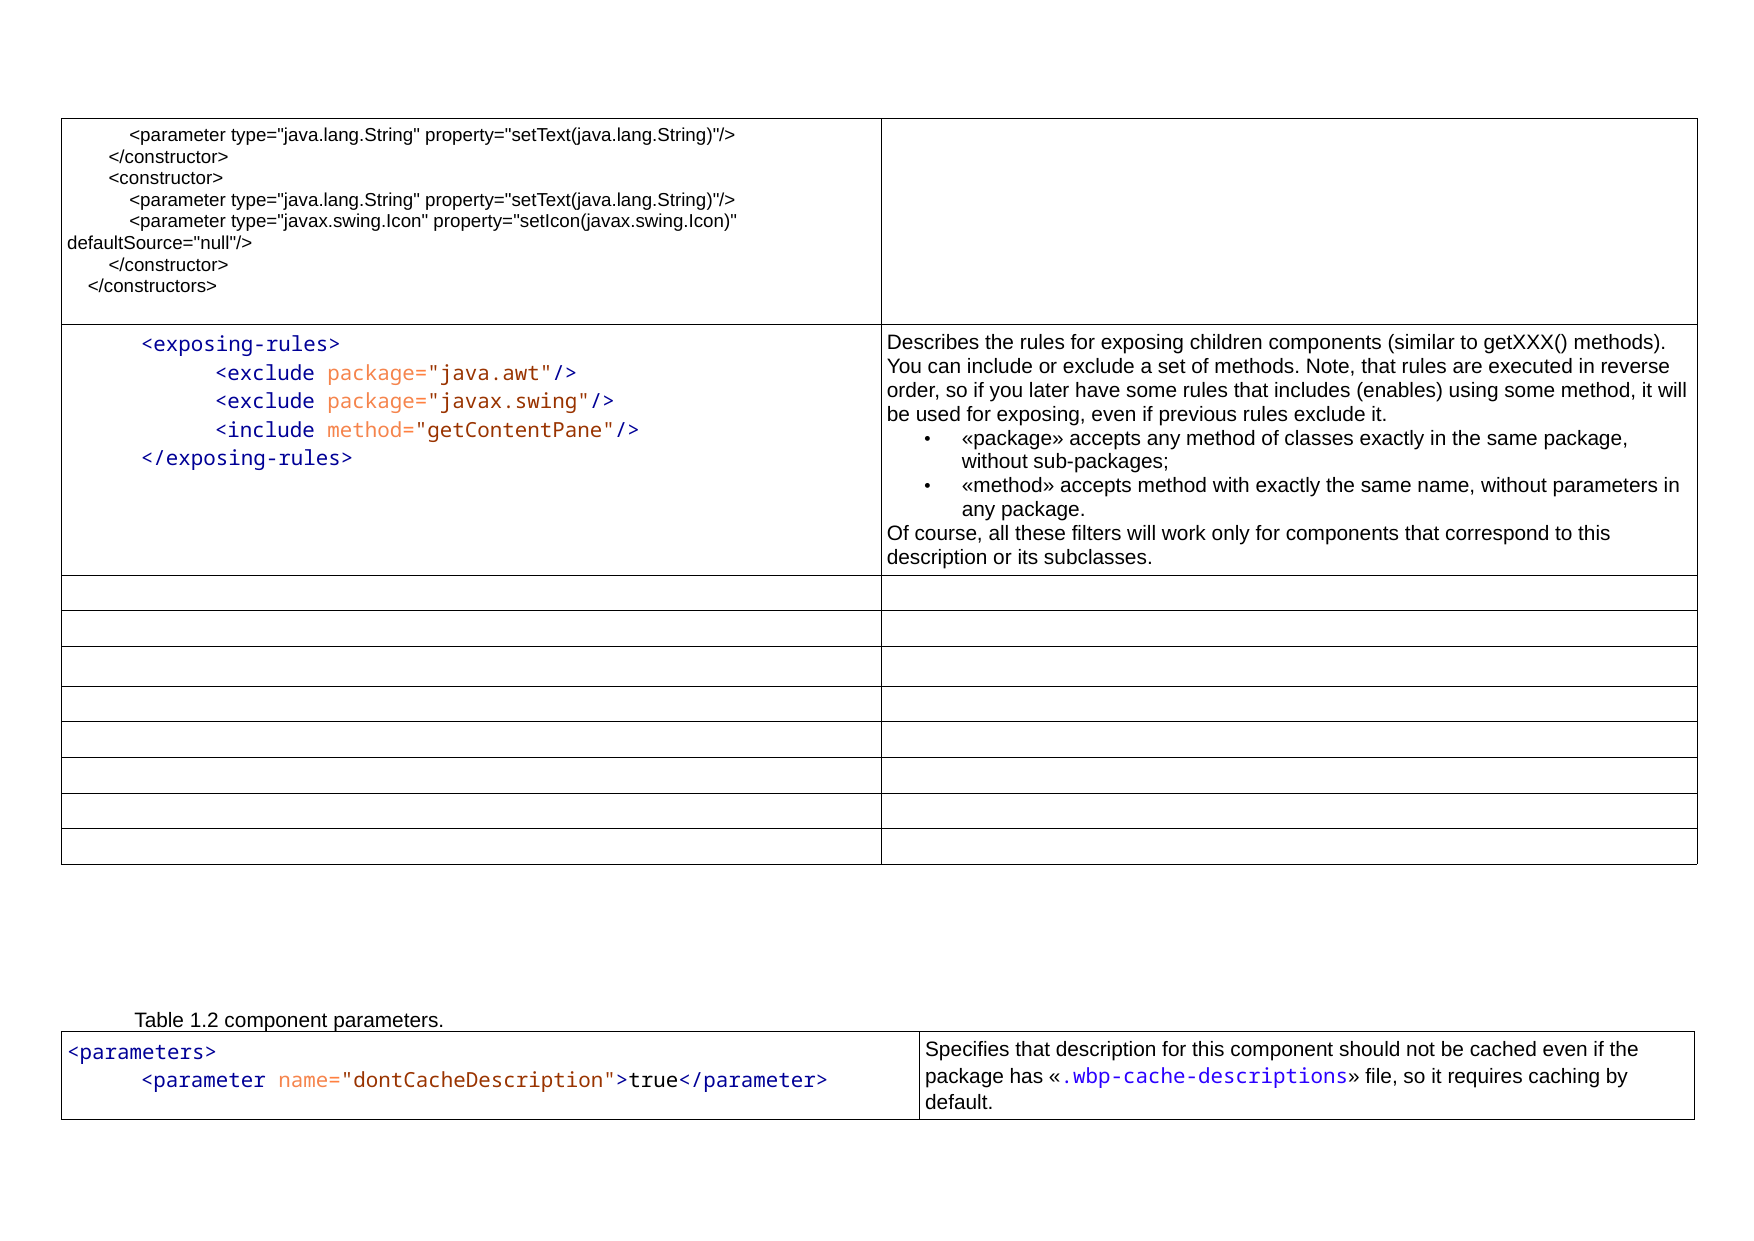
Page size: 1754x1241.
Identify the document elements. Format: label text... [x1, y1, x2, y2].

table_cell [882, 794, 1697, 828]
table_cell Describes the rules for exposing children components (similar to getXXX() methods). You can include or exclude a set of methods. Note, that rules are executed in reverse order, so if you later have some rules that includes (enables) using some method, it will be used for exposing, even if previous rules exclude it. «package» accepts any method of classes exactly in the same package, without sub-packages; «method» accepts method with exactly the same name, without parameters in any package. Of course, all these filters will work only for components that correspond to this description or its subclasses. [882, 325, 1697, 575]
table_cell [62, 758, 881, 792]
table_cell [882, 611, 1697, 646]
table_cell [882, 647, 1697, 686]
table_cell [882, 829, 1697, 863]
table_cell [62, 647, 881, 686]
table_cell <parameter type="java.lang.String" property="setText(java.lang.String)"/> </constructor> <constructor> <parameter type="java.lang.String" property="setText(java.lang.String)"/> <parameter type="javax.swing.Icon" property="setIcon(javax.swing.Icon)" defaultSource="null"/> </constructor> </constructors> [62, 119, 881, 324]
table_cell [882, 722, 1697, 757]
table_cell [62, 794, 881, 828]
table_cell [62, 722, 881, 757]
table_cell [882, 758, 1697, 792]
table_cell <exposing-rules> <exclude package="java.awt"/> <exclude package="javax.swing"/> <include method="getContentPane"/> </exposing-rules> [62, 325, 881, 575]
table_header Specifies that description for this component should not be cached even if the package has «.wbp-cache-descriptions» file, so it requires caching by default. [920, 1032, 1694, 1119]
table_cell [62, 611, 881, 646]
table_cell [62, 576, 881, 610]
table_cell [882, 687, 1697, 721]
table_header <parameters> <parameter name="dontCacheDescription">true</parameter> [62, 1032, 919, 1119]
table_cell [882, 119, 1697, 324]
text Table 1.2 component parameters. [134, 1007, 1695, 1031]
table_cell [62, 687, 881, 721]
table_cell [882, 576, 1697, 610]
table_cell [62, 829, 881, 863]
